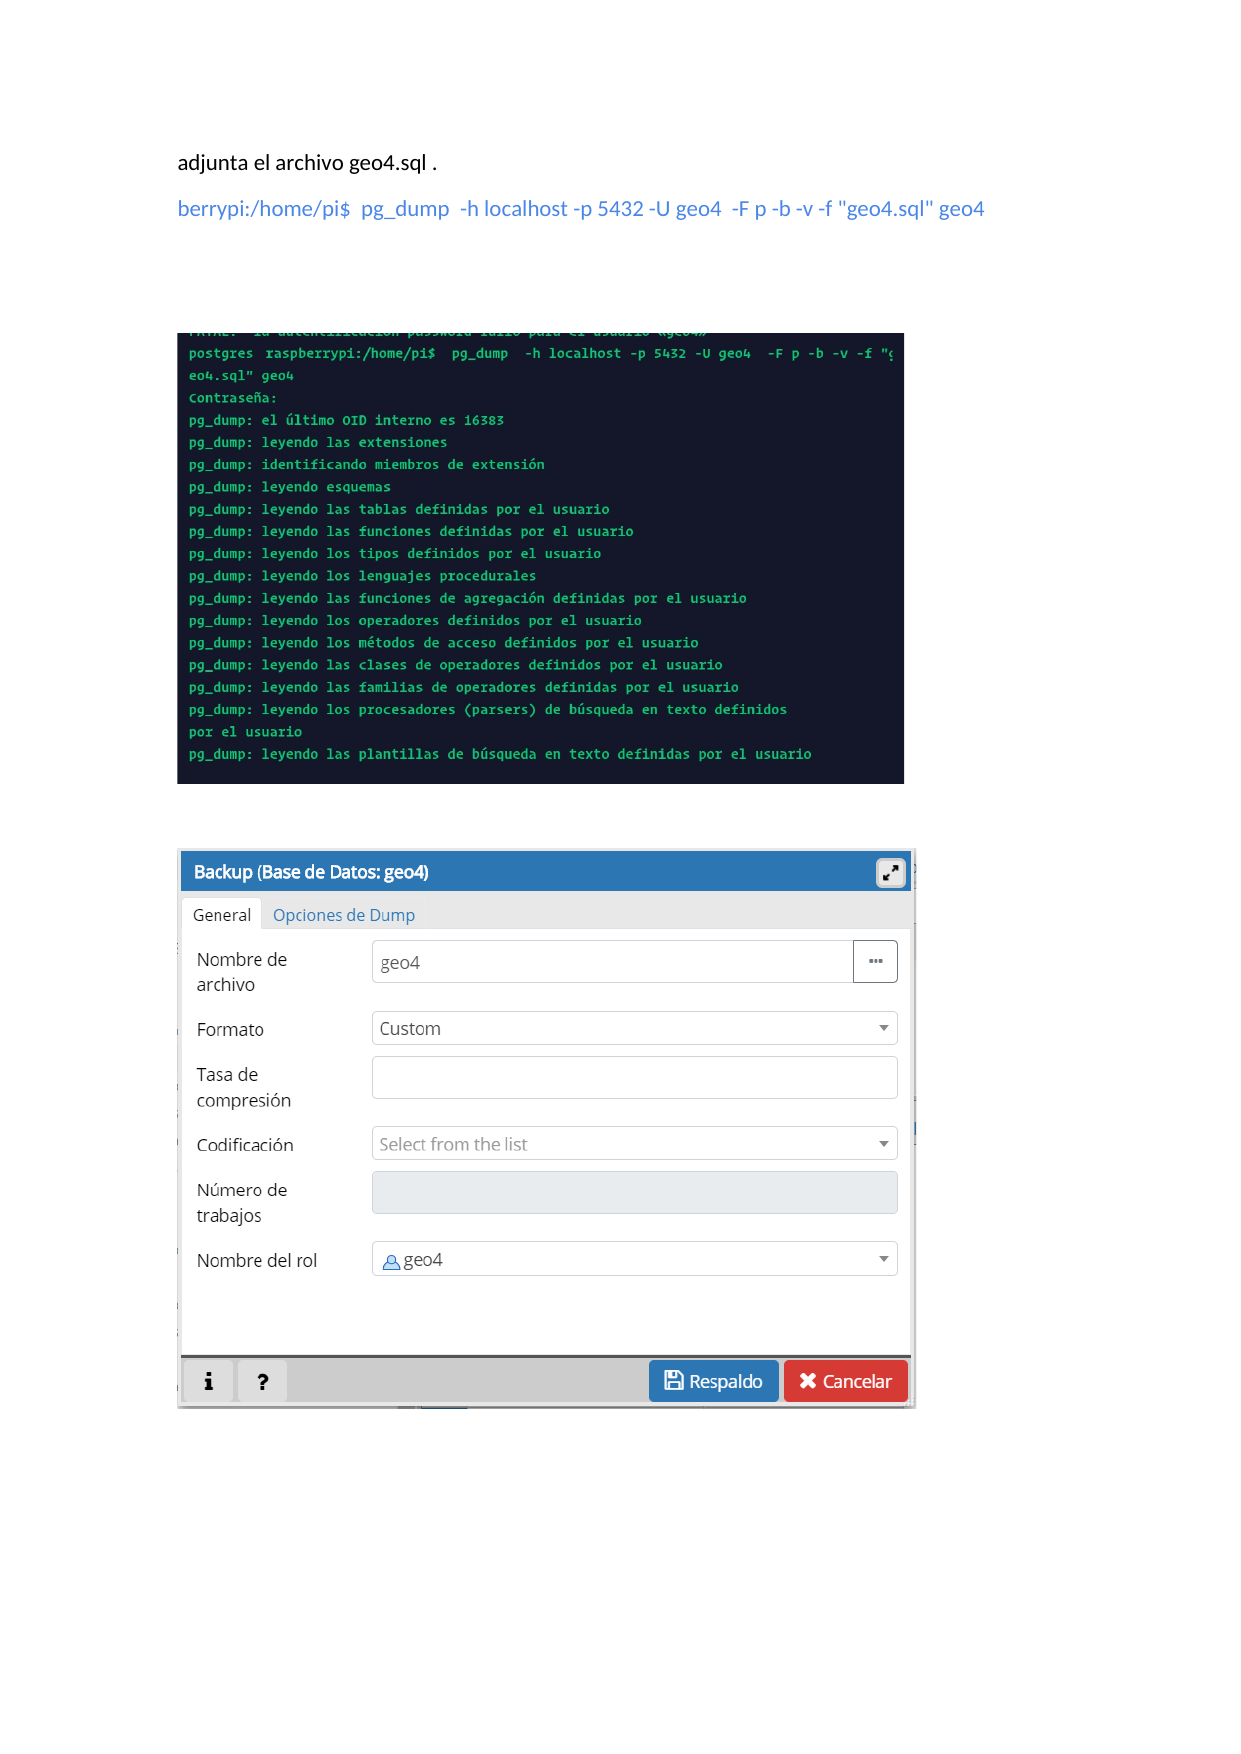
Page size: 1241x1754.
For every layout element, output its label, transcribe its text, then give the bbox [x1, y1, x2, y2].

picture [177, 848, 917, 1409]
text berrypi:/home/pi$ pg_dump -h localhost -p 5432 -U geo4 -F p -b -v -f "geo4.sql" geo4 [177, 194, 1063, 222]
picture [177, 333, 905, 784]
text adjunta el archivo geo4.sql . [177, 148, 1063, 176]
